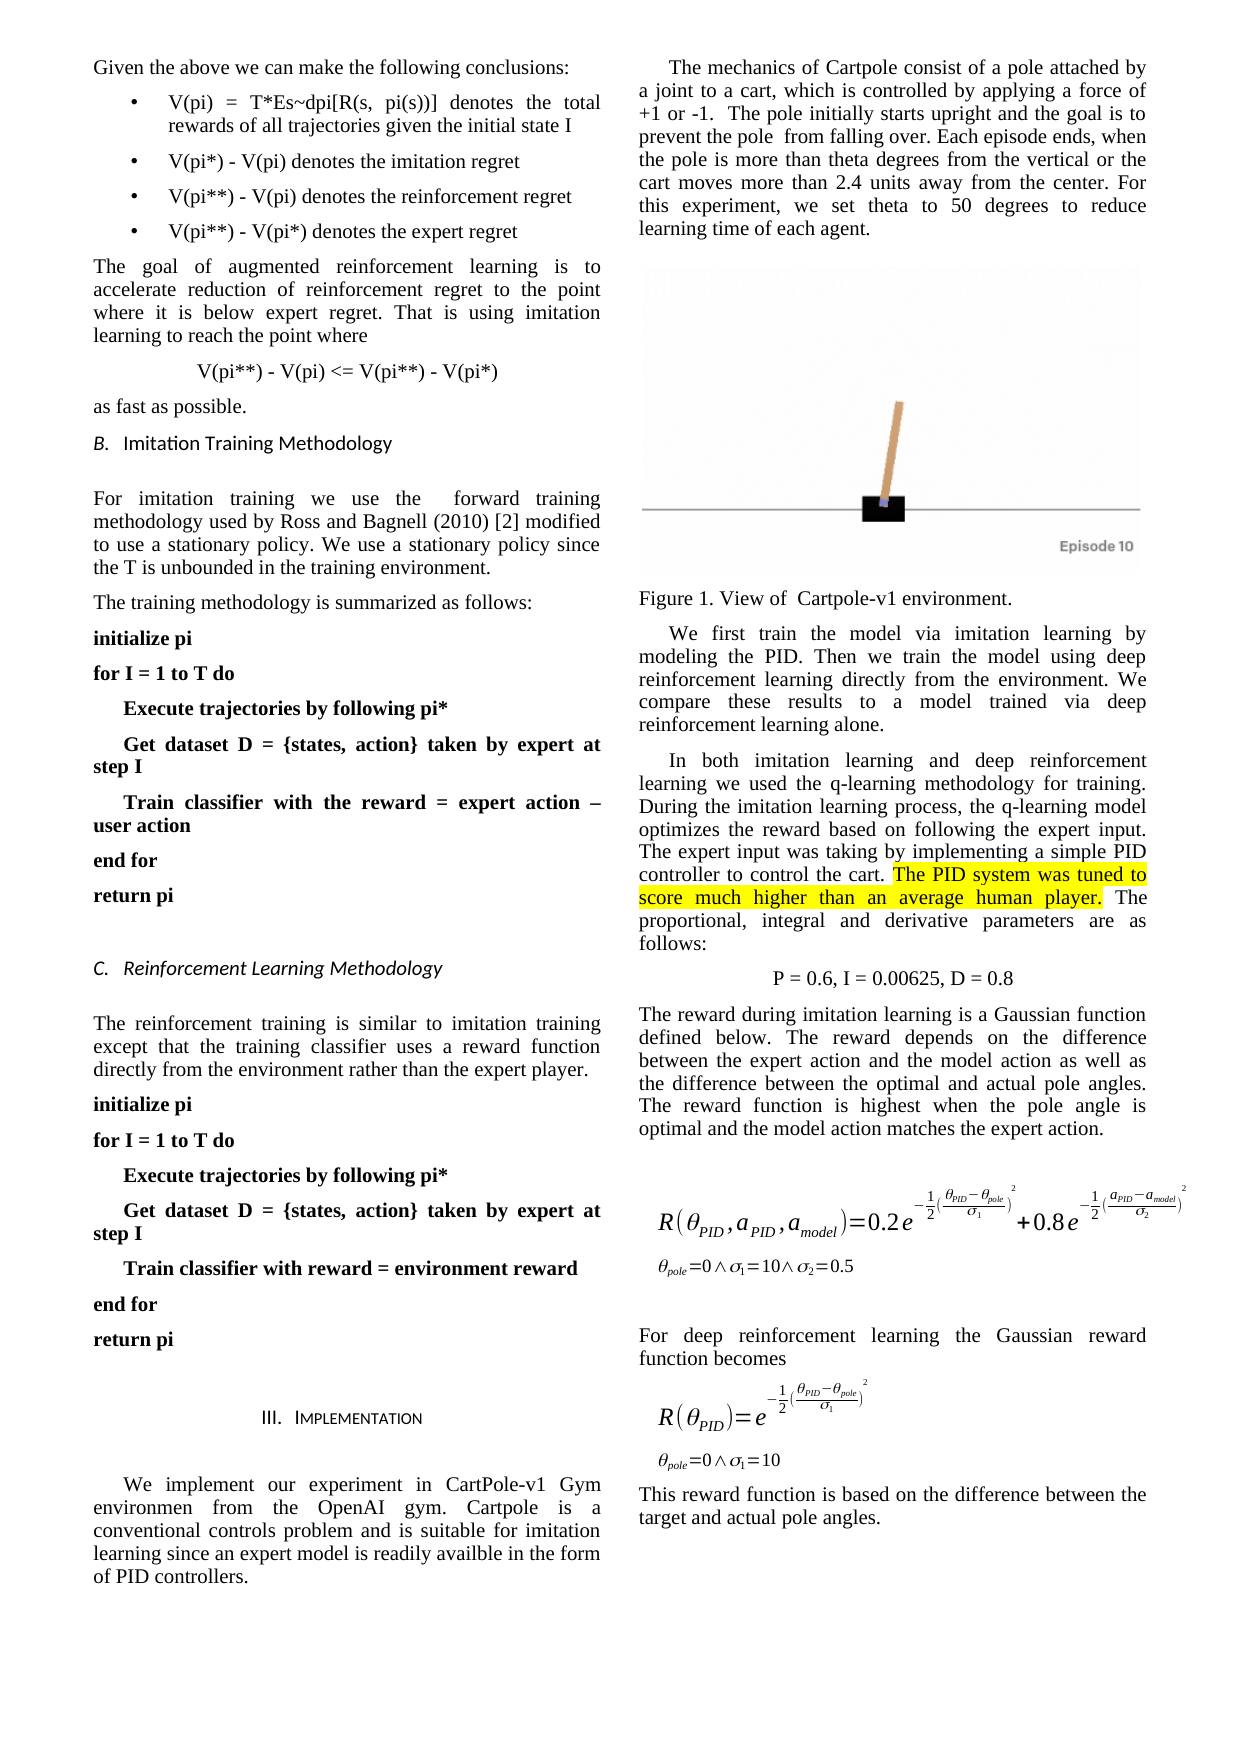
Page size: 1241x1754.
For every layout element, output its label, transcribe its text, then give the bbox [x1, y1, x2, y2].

list V(pi**) - V(pi) denotes the reinforcement regret [131, 185, 601, 208]
text end for [93, 1293, 601, 1316]
text For deep reinforcement learning the Gaussian reward function becomes [639, 1324, 1147, 1370]
text We first train the model via imitation learning by modeling the PID. Then we train the model using deep reinforcement learning directly from the environment. We compare these results to a model trained via deep reinforcement learning alone. [639, 622, 1147, 736]
list V(pi*) - V(pi) denotes the imitation regret [131, 150, 601, 173]
text We implement our experiment in CartPole-v1 Gym environmen from the OpenAI gym. Cartpole is a conventional controls problem and is suitable for imitation learning since an expert model is readily availble in the form of PID controllers. [93, 1473, 601, 1588]
text initialize pi [93, 1093, 601, 1116]
text for I = 1 to T do [93, 1129, 601, 1152]
text Execute trajectories by following pi* [93, 697, 601, 720]
text The training methodology is summarized as follows: [93, 592, 601, 614]
text The mechanics of Cartpole consist of a pole attached by a joint to a cart, which is controlled by applying a force of +1 or -1. The pole initially starts upright and the goal is to prevent the pole from falling over. Each episode ends, when the pole is more than theta degrees from the vertical or the cart moves more than 2.4 units away from the center. For this experiment, we set theta to 50 degrees to reduce learning time of each agent. [639, 56, 1147, 239]
text V(pi**) - V(pi) <= V(pi**) - V(pi*) [93, 360, 601, 383]
list V(pi) = T*Es~dpi[R(s, pi(s))] denotes the total rewards of all trajectories given the initial state I [131, 92, 601, 137]
text initialize pi [93, 627, 601, 650]
text end for [93, 849, 601, 872]
text In both imitation learning and deep reinforcement learning we used the q-learning methodology for training. During the imitation learning process, the q-learning model optimizes the reward based on following the expert input. The expert input was taking by implementing a simple PID controller to control the cart. The PID system was tuned to score much higher than an average human player. The proportional, integral and derivative parameters are as follows: [639, 749, 1147, 955]
text as fast as possible. [93, 395, 601, 418]
text P = 0.6, I = 0.00625, D = 0.8 [639, 968, 1147, 990]
text The goal of augmented reinforcement learning is to accelerate reduction of reinforcement regret to the point where it is below expert regret. That is using imitation learning to reach the point where [93, 256, 601, 347]
text return pi [93, 884, 601, 907]
text Figure 1. View of Cartpole-v1 environment. [639, 252, 1147, 609]
text Get dataset D = {states, action} taken by expert at step I [93, 733, 601, 778]
subtitle Implementation [93, 1404, 601, 1430]
text For imitation training we use the forward training methodology used by Ross and Bagnell (2010) [2] modified to use a stationary policy. We use a stationary policy since the T is unbounded in the training environment. [93, 487, 601, 579]
text Given the above we can make the following conclusions: [93, 56, 601, 79]
text The reinforcement training is similar to imitation training except that the training classifier uses a reward function directly from the environment rather than the expert player. [93, 1012, 601, 1081]
text Train classifier with the reward = expert action – user action [93, 791, 601, 837]
text return pi [93, 1328, 601, 1351]
text Execute trajectories by following pi* [93, 1164, 601, 1187]
text Train classifier with reward = environment reward [93, 1258, 601, 1280]
text The reward during imitation learning is a Gaussian function defined below. The reward depends on the difference between the expert action and the model action as well as the difference between the optimal and actual pole angles. The reward function is highest when the pole angle is optimal and the model action matches the expert action. [639, 1003, 1147, 1140]
text for I = 1 to T do [93, 662, 601, 685]
subtitle Imitation Training Methodology [93, 430, 601, 456]
text Get dataset D = {states, action} taken by expert at step I [93, 1199, 601, 1245]
picture [642, 266, 1141, 574]
text This reward function is based on the difference between the target and actual pole angles. [639, 1483, 1147, 1529]
subtitle Reinforcement Learning Methodology [93, 955, 601, 981]
list V(pi**) - V(pi*) denotes the expert regret [131, 220, 601, 243]
